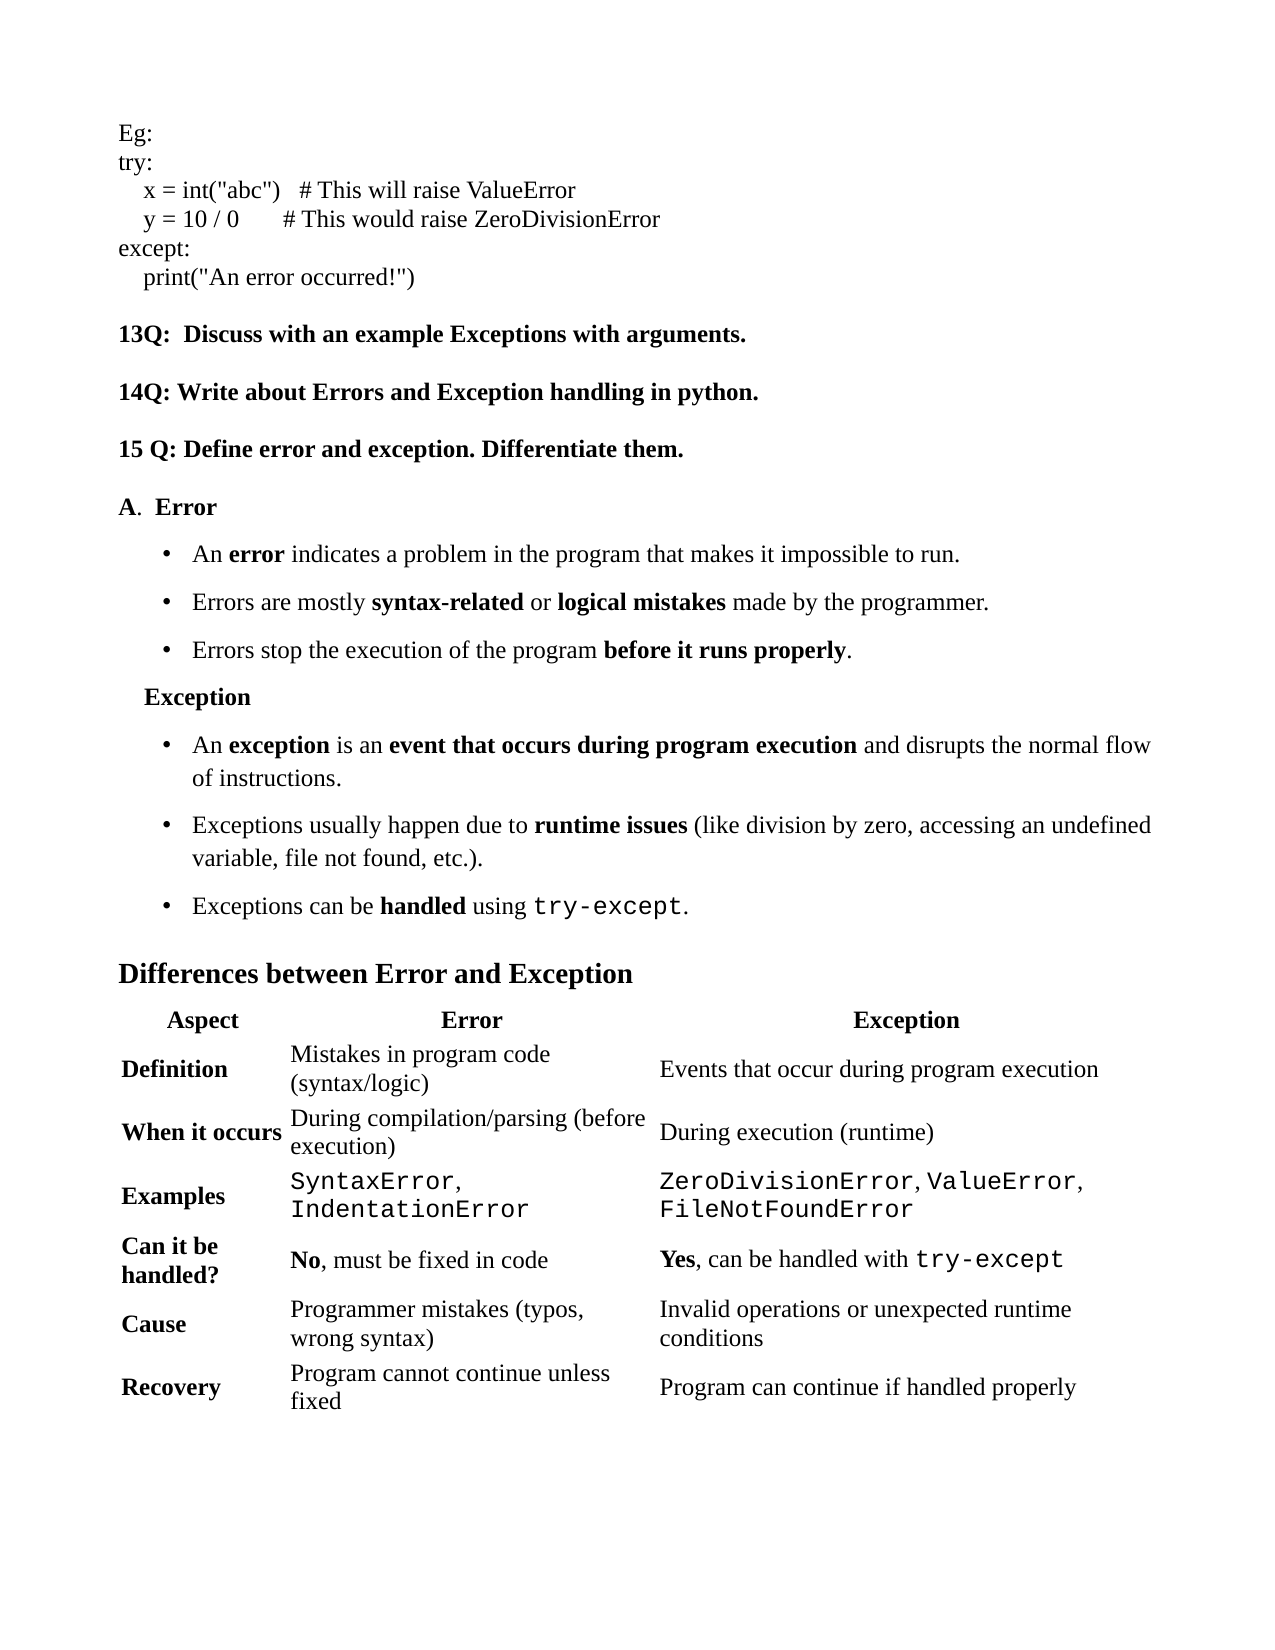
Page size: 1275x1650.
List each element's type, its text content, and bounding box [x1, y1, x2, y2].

text try: [118, 147, 1157, 176]
text A. Error [118, 492, 1157, 521]
table_cell Definition [118, 1036, 287, 1100]
table_header Aspect [118, 1002, 287, 1036]
list Exceptions usually happen due to runtime issues (like division by zero, accessing an undefined variable, file not found, etc.). [162, 811, 1157, 872]
list Errors are mostly syntax-related or logical mistakes made by the programmer. [162, 587, 1157, 616]
table_cell ZeroDivisionError, ValueError, FileNotFoundError [656, 1163, 1157, 1228]
text y = 10 / 0 # This would raise ZeroDivisionError [118, 204, 1157, 233]
table_cell Program cannot continue unless fixed [287, 1355, 656, 1418]
text except: [118, 233, 1157, 262]
subtitle Differences between Error and Exception [118, 956, 1157, 989]
table_cell When it occurs [118, 1100, 287, 1163]
text 15 Q: Define error and exception. Differentiate them. [118, 434, 1157, 463]
table_cell Mistakes in program code (syntax/logic) [287, 1036, 656, 1100]
table_header Error [287, 1002, 656, 1036]
text 14Q: Write about Errors and Exception handling in python. [118, 377, 1157, 406]
table_cell Can it be handled? [118, 1228, 287, 1291]
table_cell Program can continue if handled properly [656, 1355, 1157, 1418]
table_cell During execution (runtime) [656, 1100, 1157, 1163]
list Exceptions can be handled using try-except. [162, 891, 1157, 922]
table_cell Examples [118, 1163, 287, 1228]
list An exception is an event that occurs during program execution and disrupts the normal flow of instructions. [162, 730, 1157, 792]
list Errors stop the execution of the program before it runs properly. [162, 635, 1157, 663]
table_cell Recovery [118, 1355, 287, 1418]
text print("An error occurred!") [118, 262, 1157, 291]
text 13Q: Discuss with an example Exceptions with arguments. [118, 319, 1157, 348]
text 🔹 Exception [118, 682, 1157, 711]
table_cell Events that occur during program execution [656, 1036, 1157, 1100]
table_cell Invalid operations or unexpected runtime conditions [656, 1291, 1157, 1355]
text Eg: [118, 118, 1157, 147]
list An error indicates a problem in the program that makes it impossible to run. [162, 539, 1157, 568]
table_cell Cause [118, 1291, 287, 1355]
table_cell SyntaxError, IndentationError [287, 1163, 656, 1228]
table_cell Programmer mistakes (typos, wrong syntax) [287, 1291, 656, 1355]
table_cell During compilation/parsing (before execution) [287, 1100, 656, 1163]
table_header Exception [656, 1002, 1157, 1036]
table_cell No, must be fixed in code [287, 1228, 656, 1291]
text x = int("abc") # This will raise ValueError [118, 176, 1157, 204]
table_cell Yes, can be handled with try-except [656, 1228, 1157, 1291]
